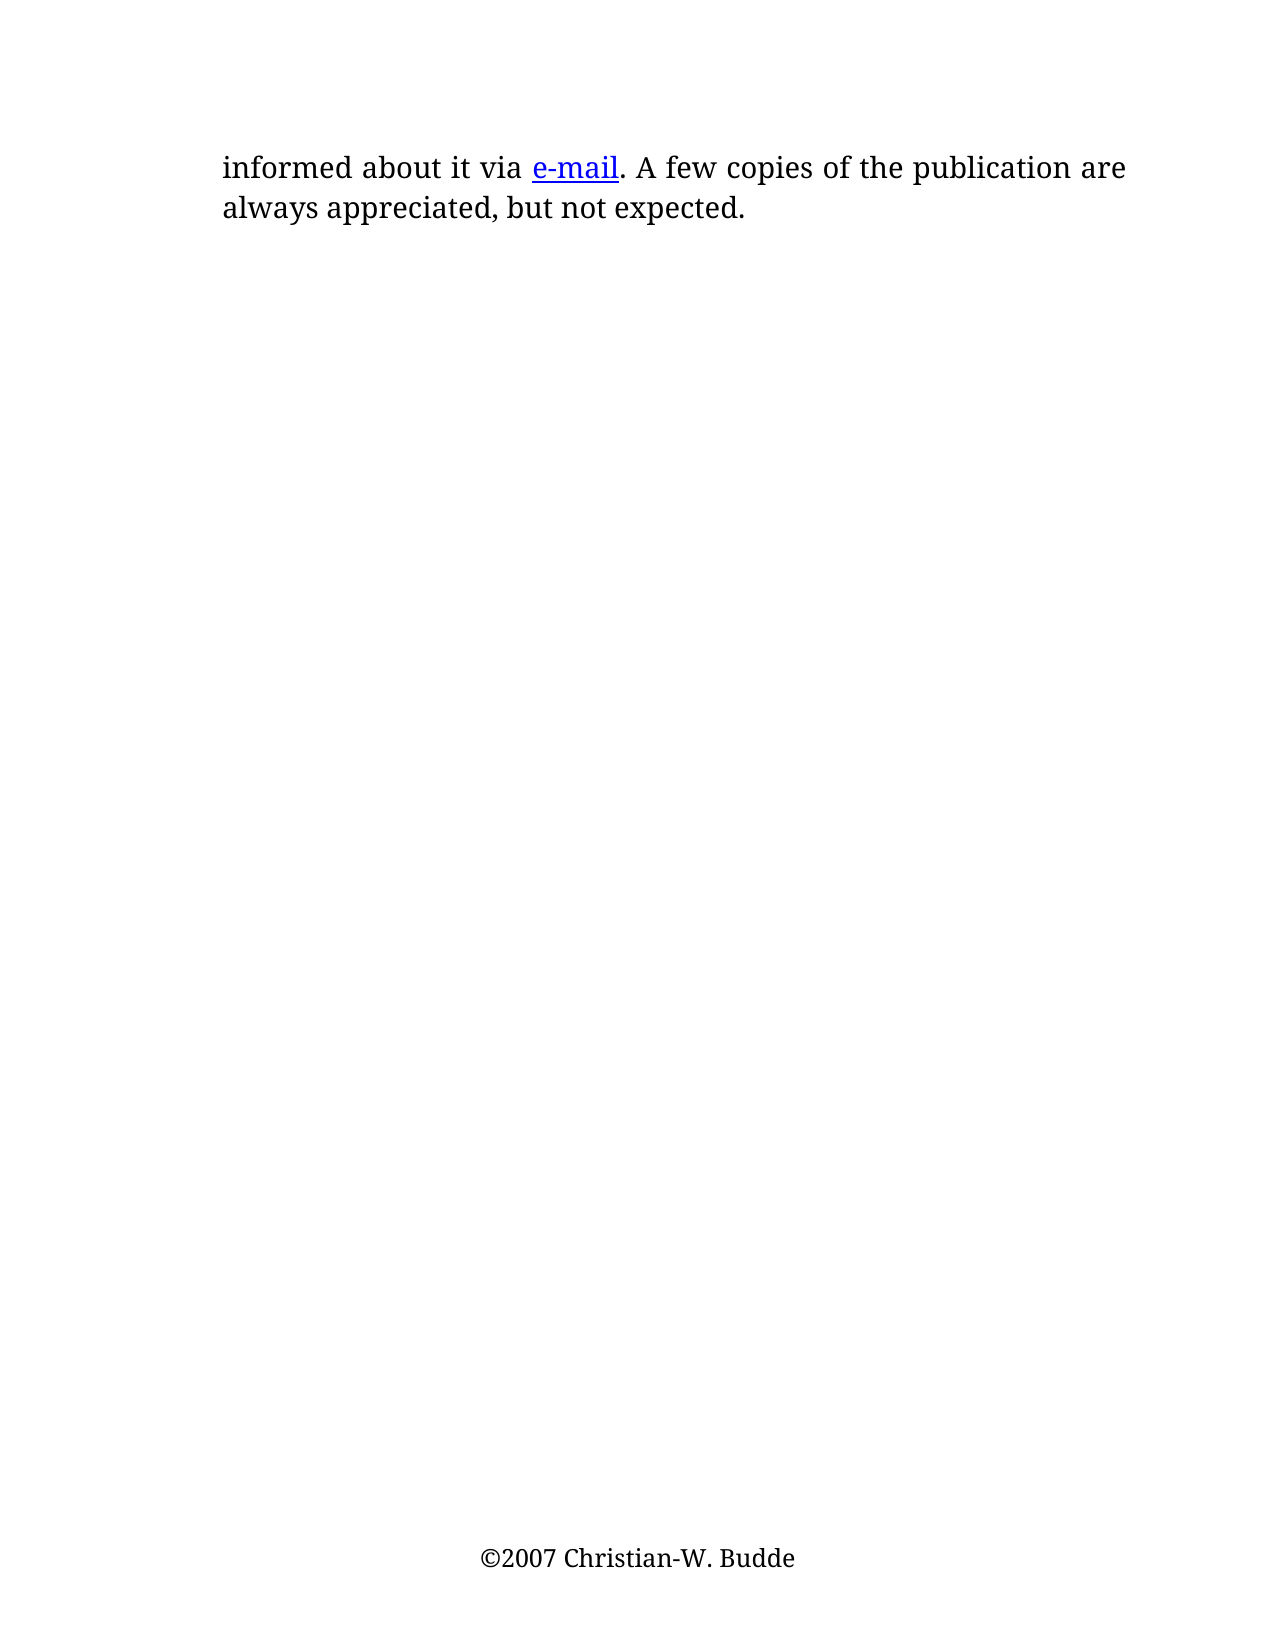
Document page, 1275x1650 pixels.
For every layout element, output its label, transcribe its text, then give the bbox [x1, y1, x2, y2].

list informed about it via e-mail. A few copies of the publication are always appreciated, but not expected. [185, 148, 1127, 227]
